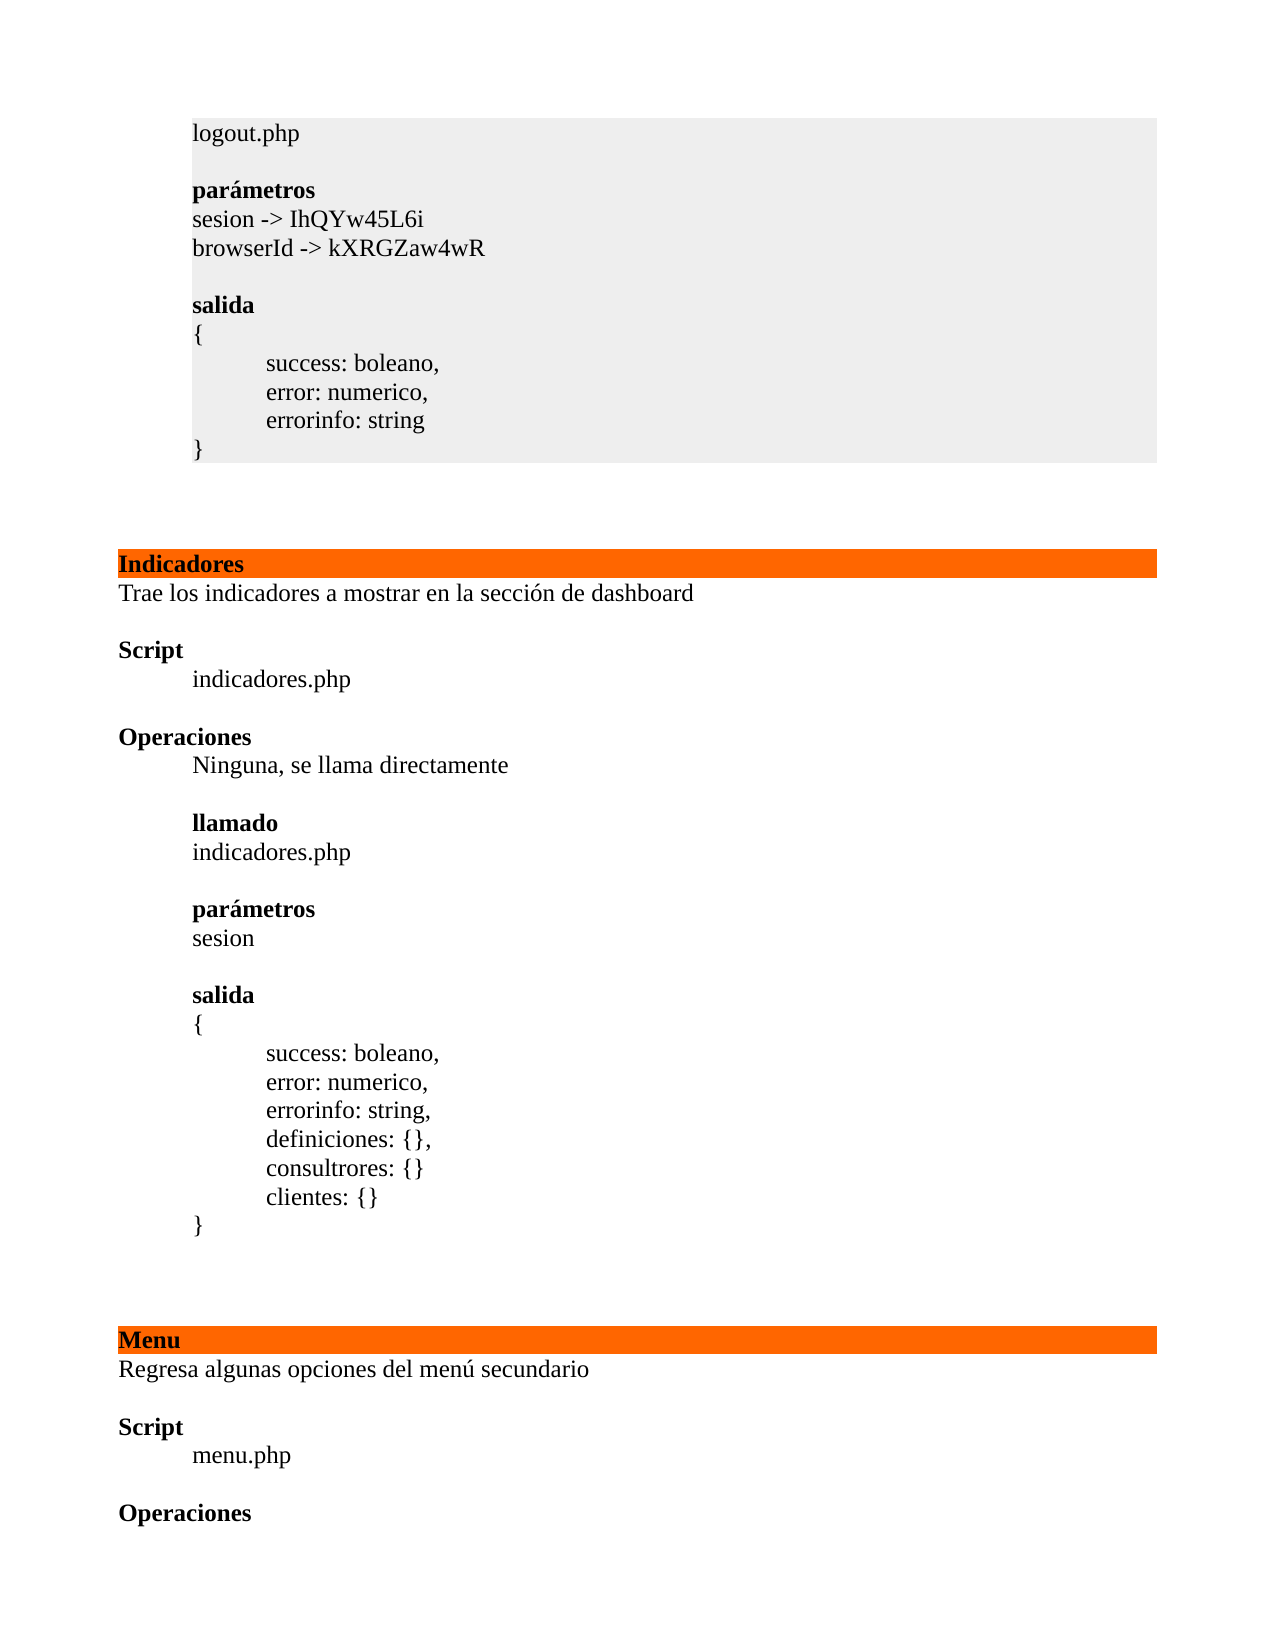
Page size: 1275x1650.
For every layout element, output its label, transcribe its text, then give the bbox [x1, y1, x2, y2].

text menu.php [118, 1441, 1157, 1469]
text { [192, 1009, 1157, 1038]
text salida [192, 291, 1157, 319]
text sesion [192, 923, 1157, 952]
text salida [192, 981, 1157, 1009]
text Operaciones [118, 722, 1157, 751]
text browserId -> kXRGZaw4wR [192, 233, 1157, 262]
text parámetros [192, 894, 1157, 923]
text Indicadores [118, 549, 1157, 578]
text Menu [118, 1326, 1157, 1354]
text logout.php [192, 118, 1157, 147]
text Trae los indicadores a mostrar en la sección de dashboard [118, 578, 1157, 607]
text { [192, 319, 1157, 348]
text Regresa algunas opciones del menú secundario [118, 1354, 1157, 1383]
text errorinfo: string, [192, 1096, 1157, 1124]
text } [192, 1211, 1157, 1239]
text clientes: {} [192, 1182, 1157, 1211]
text definiciones: {}, [192, 1124, 1157, 1153]
text Script [118, 636, 1157, 664]
text } [192, 434, 1157, 463]
text indicadores.php [192, 837, 1157, 866]
text parámetros [192, 176, 1157, 204]
text success: boleano, [192, 1038, 1157, 1067]
text Operaciones [118, 1498, 1157, 1527]
text Script [118, 1412, 1157, 1441]
text errorinfo: string [192, 406, 1157, 434]
text indicadores.php [118, 664, 1157, 693]
text success: boleano, [192, 348, 1157, 377]
text llamado [192, 808, 1157, 837]
text error: numerico, [192, 377, 1157, 406]
text error: numerico, [192, 1067, 1157, 1096]
text Ninguna, se llama directamente [118, 751, 1157, 779]
text sesion -> IhQYw45L6i [192, 204, 1157, 233]
text consultrores: {} [192, 1153, 1157, 1182]
